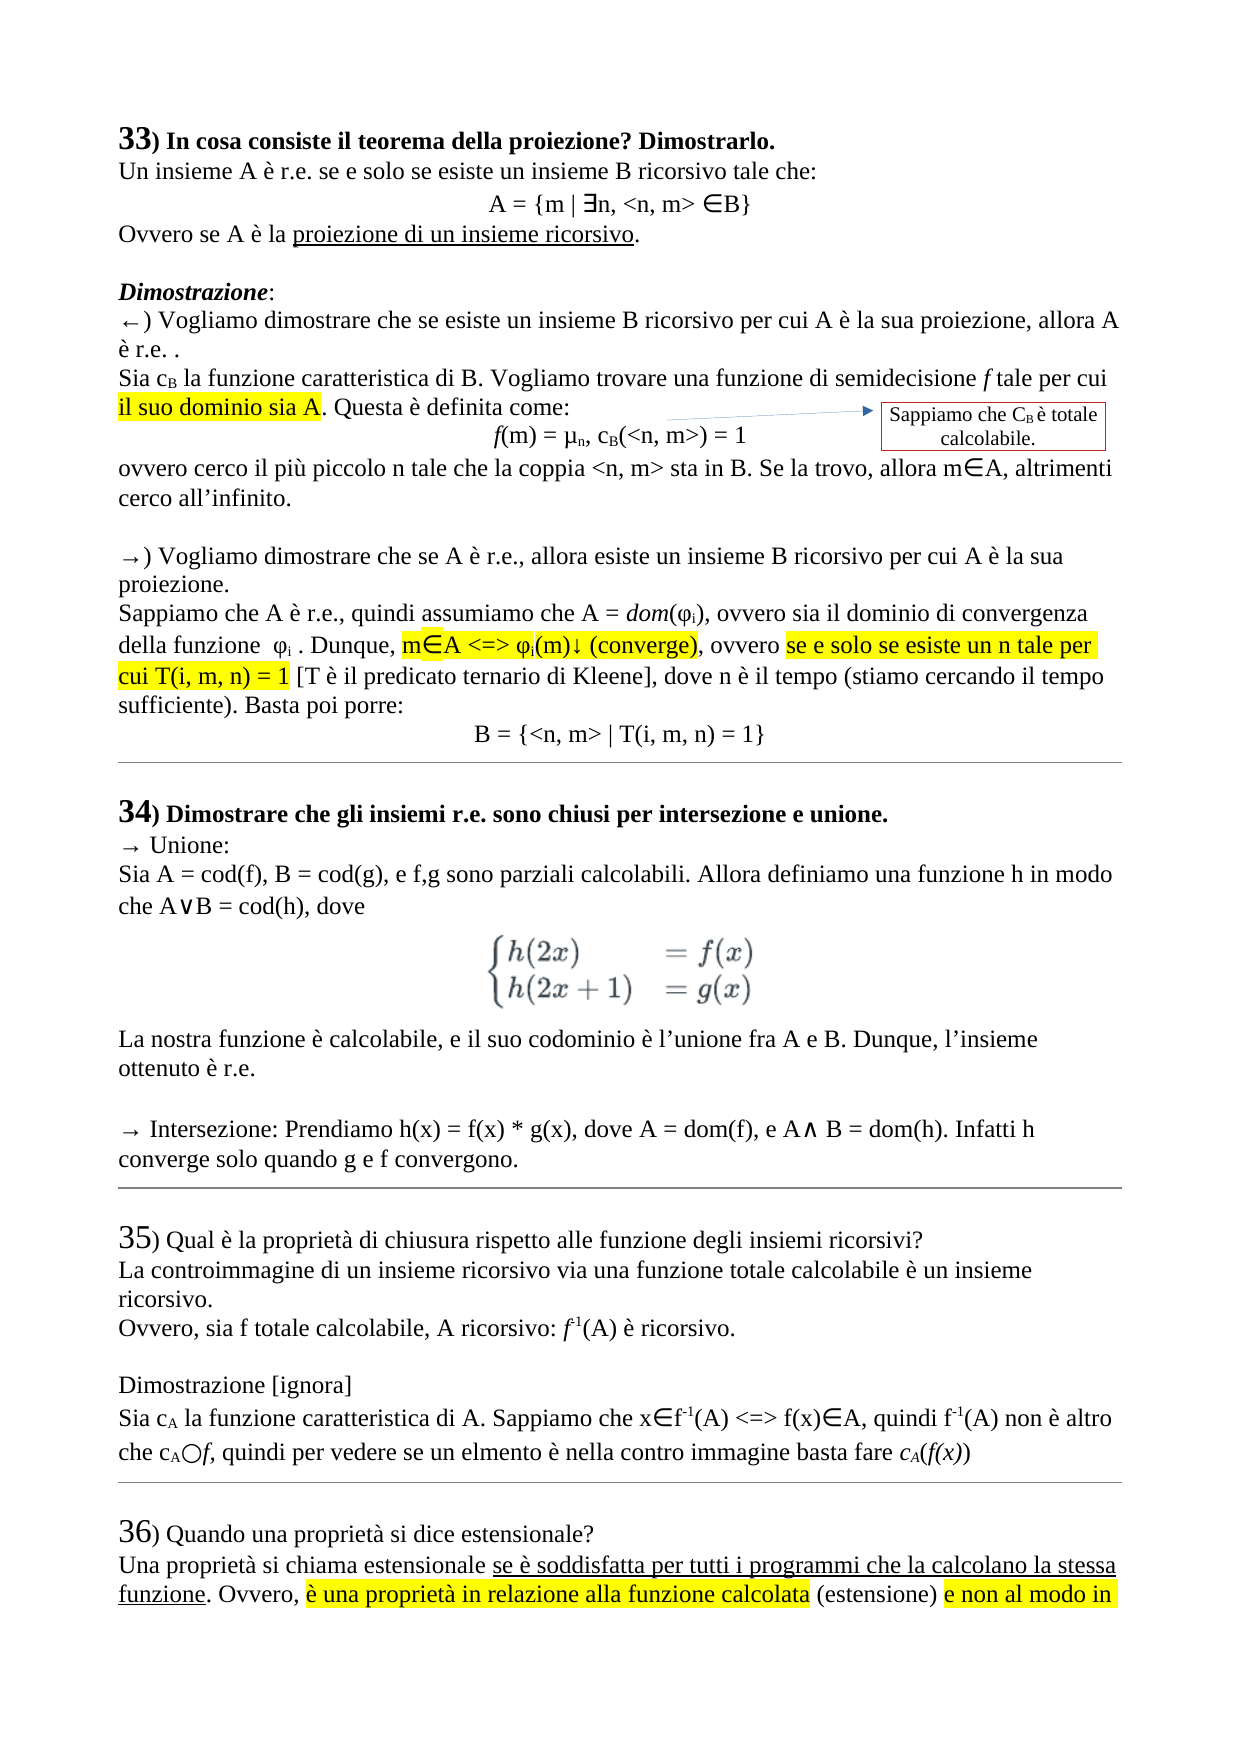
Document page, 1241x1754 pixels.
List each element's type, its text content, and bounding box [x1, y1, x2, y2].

text Dimostrazione: [118, 277, 1122, 306]
text La controimmagine di un insieme ricorsivo via una funzione totale calcolabile è un insieme ricorsivo. [118, 1256, 1122, 1313]
text 35) Qual è la proprietà di chiusura rispetto alle funzione degli insiemi ricorsivi? [118, 1217, 1122, 1256]
text →) Vogliamo dimostrare che se A è r.e., allora esiste un insieme B ricorsivo per cui A è la sua proiezione. [118, 541, 1122, 598]
text 36) Quando una proprietà si dice estensionale? [118, 1512, 1122, 1550]
text → Unione: [118, 830, 1122, 859]
text La nostra funzione è calcolabile, e il suo codominio è l’unione fra A e B. Dunque, l’insieme ottenuto è r.e. [118, 922, 1122, 1081]
text f(m) = µn, cB(<n, m>) = 1 [118, 421, 881, 449]
text 34) Dimostrare che gli insiemi r.e. sono chiusi per intersezione e unione. [118, 792, 1122, 830]
text ←) Vogliamo dimostrare che se esiste un insieme B ricorsivo per cui A è la sua proiezione, allora A è r.e. . [118, 306, 1122, 363]
text Una proprietà si chiama estensionale se è soddisfatta per tutti i programmi che la calcolano la stessa funzione. Ovvero, è una proprietà in relazione alla funzione calcolata (estensione) e non al modo in [118, 1550, 1122, 1608]
text Sia A = cod(f), B = cod(g), e f,g sono parziali calcolabili. Allora definiamo una funzione h in modo che A∨B = cod(h), dove [118, 859, 1122, 922]
text Sia cB la funzione caratteristica di B. Vogliamo trovare una funzione di semidecisione f tale per cui il suo dominio sia A. Questa è definita come: [118, 363, 1122, 421]
text Sia cA la funzione caratteristica di A. Sappiamo che x∈f-1(A) <=> f(x)∈A, quindi f-1(A) non è altro che cA○f, quindi per vedere se un elmento è nella contro immagine basta fare cA(f(x)) [118, 1399, 1122, 1467]
text Un insieme A è r.e. se e solo se esiste un insieme B ricorsivo tale che: [118, 156, 1122, 185]
text 33) In cosa consiste il teorema della proiezione? Dimostrarlo. [118, 118, 1122, 156]
text Dimostrazione [ignora] [118, 1371, 1122, 1399]
text Ovvero se A è la proiezione di un insieme ricorsivo. [118, 219, 1122, 248]
text Sappiamo che A è r.e., quindi assumiamo che A = dom(φi), ovvero sia il dominio di convergenza della funzione φi . Dunque, m∈A <=> φi(m)↓ (converge), ovvero se e solo se esiste un n tale per cui T(i, m, n) = 1 [T è il predicato ternario di Kleene], dove n è il tempo (stiamo cercando il tempo sufficiente). Basta poi porre: [118, 598, 1122, 719]
text f(m) = µn, cB(<n, m>) = 1 [882, 421, 1105, 449]
picture [475, 926, 766, 1024]
text B = {<n, m> | T(i, m, n) = 1} [118, 719, 1122, 747]
text A = {m | ∃n, <n, m> ∈B} [118, 185, 1122, 219]
text → Intersezione: Prendiamo h(x) = f(x) * g(x), dove A = dom(f), e A∧ B = dom(h). Infatti h converge solo quando g e f convergono. [118, 1110, 1122, 1173]
text Ovvero, sia f totale calcolabile, A ricorsivo: f-1(A) è ricorsivo. [118, 1313, 1122, 1342]
text ovvero cerco il più piccolo n tale che la coppia <n, m> sta in B. Se la trovo, allora m∈A, altrimenti cerco all’infinito. [118, 449, 1122, 512]
